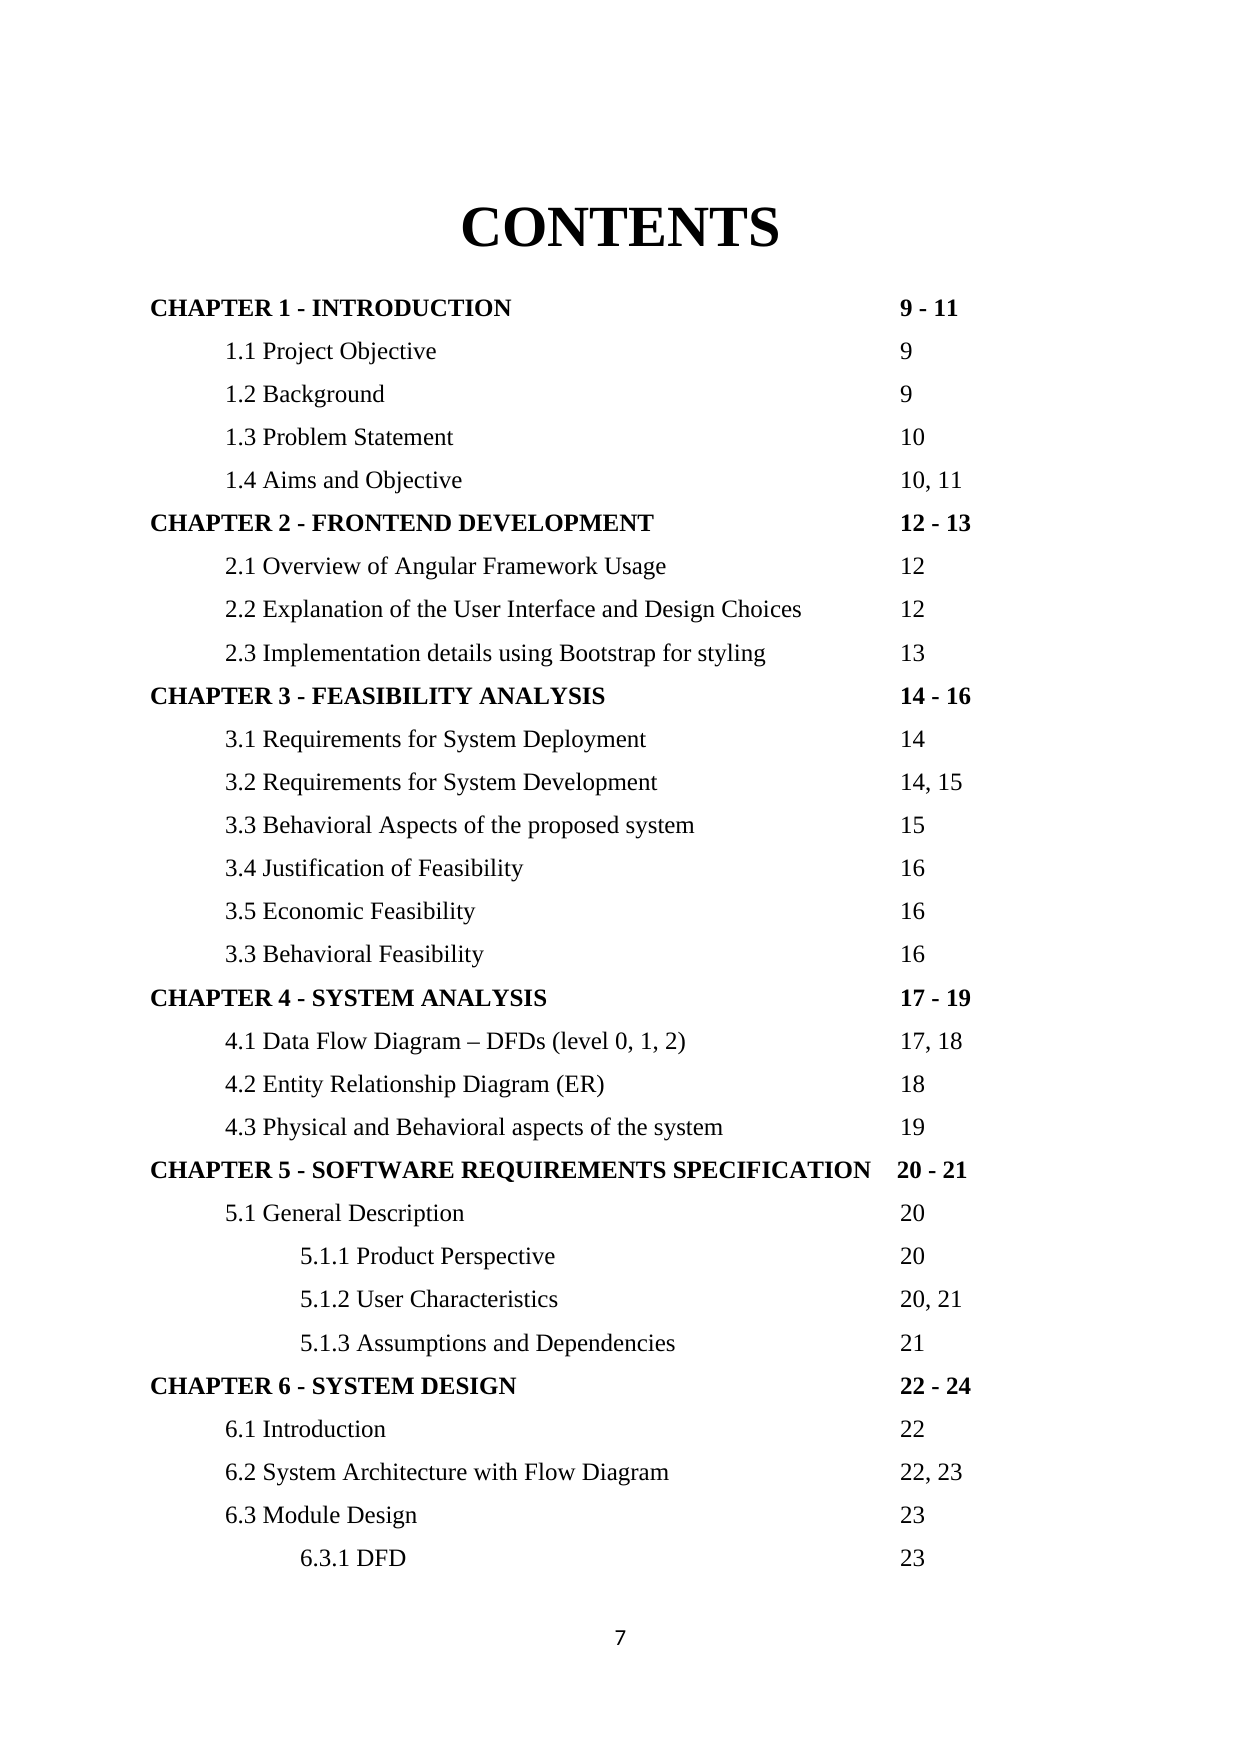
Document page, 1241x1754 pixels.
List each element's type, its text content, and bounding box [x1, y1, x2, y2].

text 6.2 System Architecture with Flow Diagram 22, 23 [225, 1457, 1090, 1486]
text 3.4 Justification of Feasibility 16 [225, 853, 1090, 882]
text CHAPTER 5 - SOFTWARE REQUIREMENTS SPECIFICATION 20 - 21 [150, 1155, 1090, 1184]
text CHAPTER 1 - INTRODUCTION 9 - 11 [150, 293, 1090, 321]
text 5.1 General Description 20 [225, 1198, 1090, 1227]
text CHAPTER 3 - FEASIBILITY ANALYSIS 14 - 16 [150, 681, 1090, 709]
text 2.2 Explanation of the User Interface and Design Choices 12 [225, 594, 1090, 623]
text 3.3 Behavioral Feasibility 16 [225, 939, 1090, 968]
text 1.2 Background 9 [225, 379, 1090, 408]
text 5.1.3 Assumptions and Dependencies 21 [225, 1328, 1090, 1356]
text 2.3 Implementation details using Bootstrap for styling 13 [225, 638, 1090, 666]
text 3.5 Economic Feasibility 16 [225, 896, 1090, 925]
text 4.2 Entity Relationship Diagram (ER) 18 [225, 1069, 1090, 1098]
text 3.1 Requirements for System Deployment 14 [225, 724, 1090, 753]
text 5.1.1 Product Perspective 20 [225, 1241, 1090, 1270]
text CONTENTS [150, 192, 1090, 259]
text CHAPTER 2 - FRONTEND DEVELOPMENT 12 - 13 [150, 508, 1090, 537]
text 1.1 Project Objective 9 [225, 336, 1090, 364]
text CHAPTER 4 - SYSTEM ANALYSIS 17 - 19 [150, 983, 1090, 1011]
text 5.1.2 User Characteristics 20, 21 [225, 1284, 1090, 1313]
text 4.3 Physical and Behavioral aspects of the system 19 [225, 1112, 1090, 1141]
text 6.3 Module Design 23 [225, 1500, 1090, 1529]
text 6.3.1 DFD 23 [225, 1543, 1090, 1572]
text 2.1 Overview of Angular Framework Usage 12 [225, 551, 1090, 580]
text 1.3 Problem Statement 10 [225, 422, 1090, 451]
text CHAPTER 6 - SYSTEM DESIGN 22 - 24 [150, 1371, 1090, 1399]
text 4.1 Data Flow Diagram – DFDs (level 0, 1, 2) 17, 18 [225, 1026, 1090, 1054]
text 1.4 Aims and Objective 10, 11 [225, 465, 1090, 494]
text 6.1 Introduction 22 [225, 1414, 1090, 1443]
text 3.2 Requirements for System Development 14, 15 [225, 767, 1090, 796]
text 3.3 Behavioral Aspects of the proposed system 15 [225, 810, 1090, 839]
